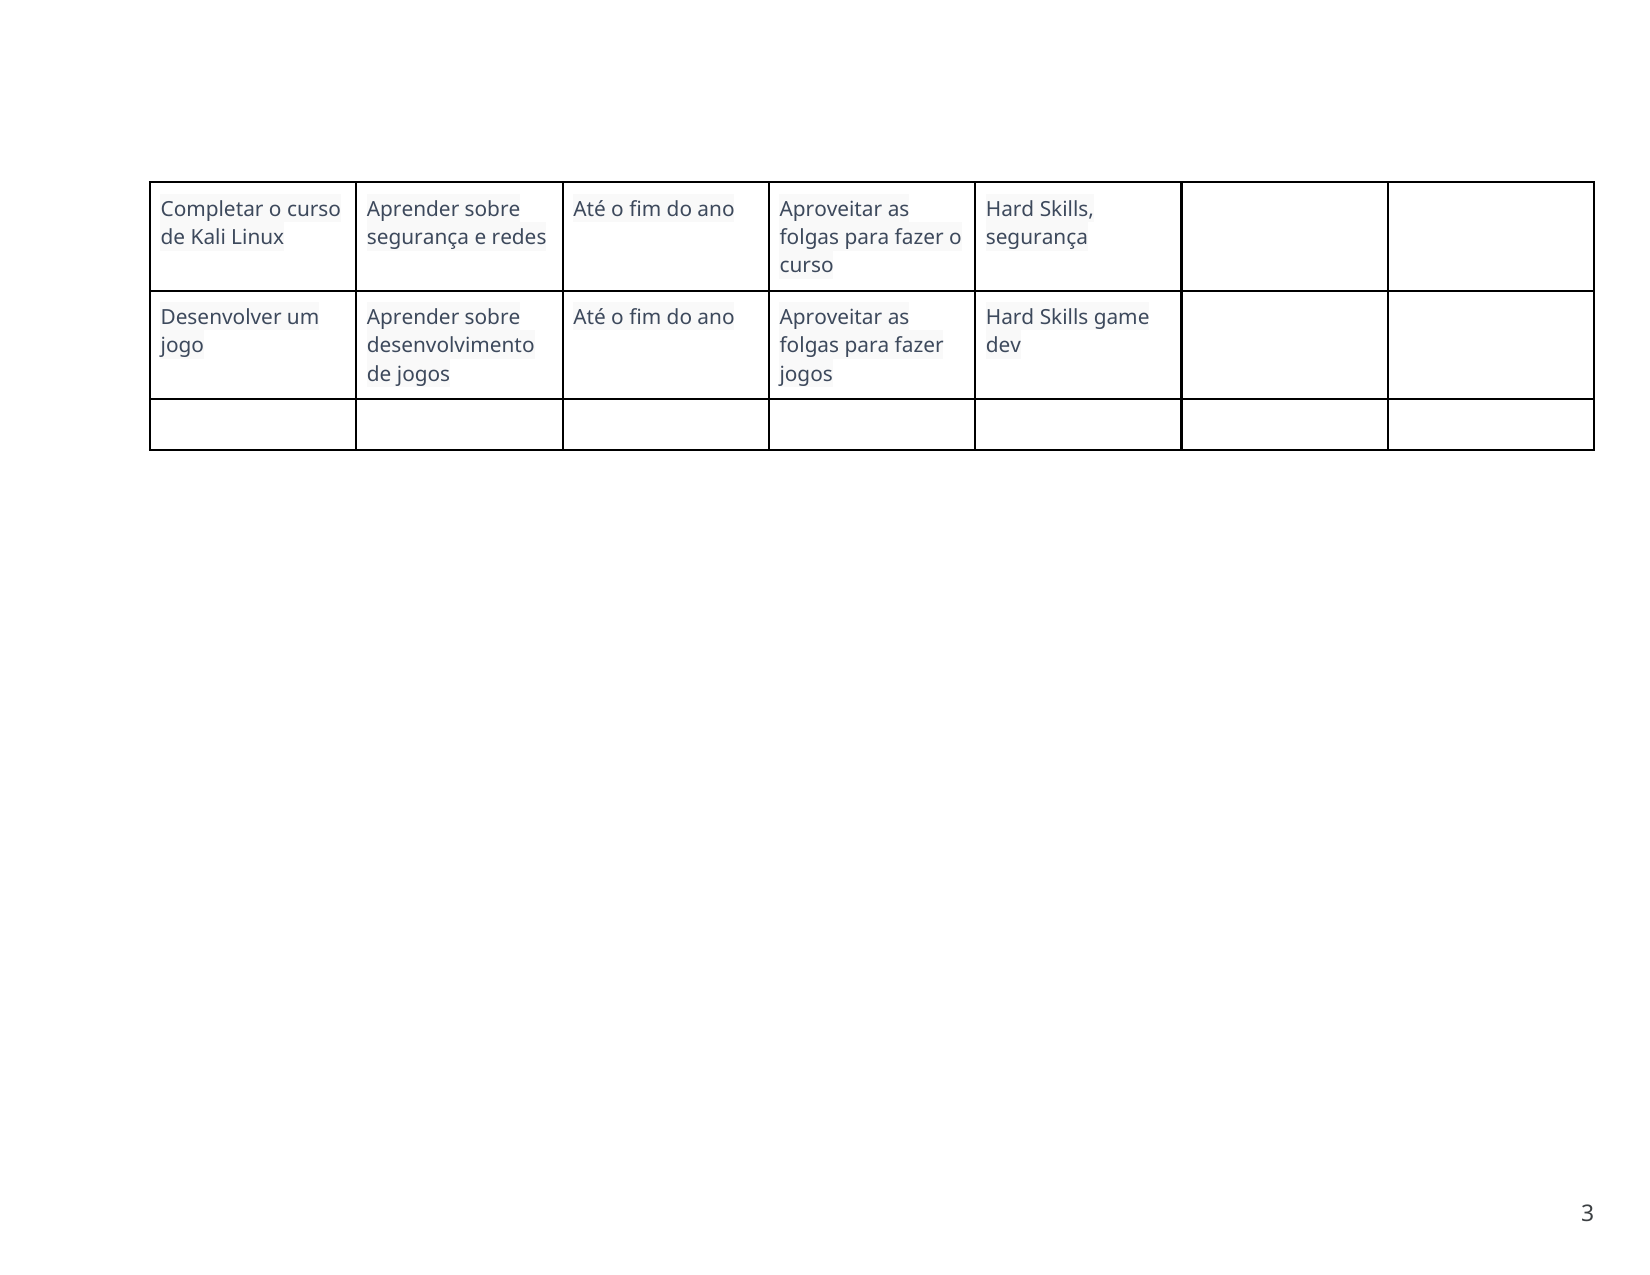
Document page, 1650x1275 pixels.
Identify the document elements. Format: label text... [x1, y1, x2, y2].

table_cell [1389, 400, 1593, 449]
table_cell [151, 400, 355, 449]
table_cell Aproveitar as folgas para fazer o curso [770, 183, 974, 289]
table_cell [1183, 183, 1387, 289]
table_cell [1183, 400, 1387, 449]
table_cell Desenvolver um jogo [151, 292, 355, 398]
table_cell Aprender sobre segurança e redes [357, 183, 562, 289]
table_cell [1389, 292, 1593, 398]
table_cell Hard Skills game dev [976, 292, 1180, 398]
table_cell Aproveitar as folgas para fazer jogos [770, 292, 974, 398]
table_cell [357, 400, 562, 449]
table_cell Até o fim do ano [564, 292, 768, 398]
table_cell [564, 400, 768, 449]
table_cell Hard Skills, segurança [976, 183, 1180, 289]
table_cell Completar o curso de Kali Linux [151, 183, 355, 289]
table_cell [1183, 292, 1387, 398]
table_cell [976, 400, 1180, 449]
table_cell [1389, 183, 1593, 289]
table_cell Até o fim do ano [564, 183, 768, 289]
table_cell [770, 400, 974, 449]
table_cell Aprender sobre desenvolvimento de jogos [357, 292, 562, 398]
